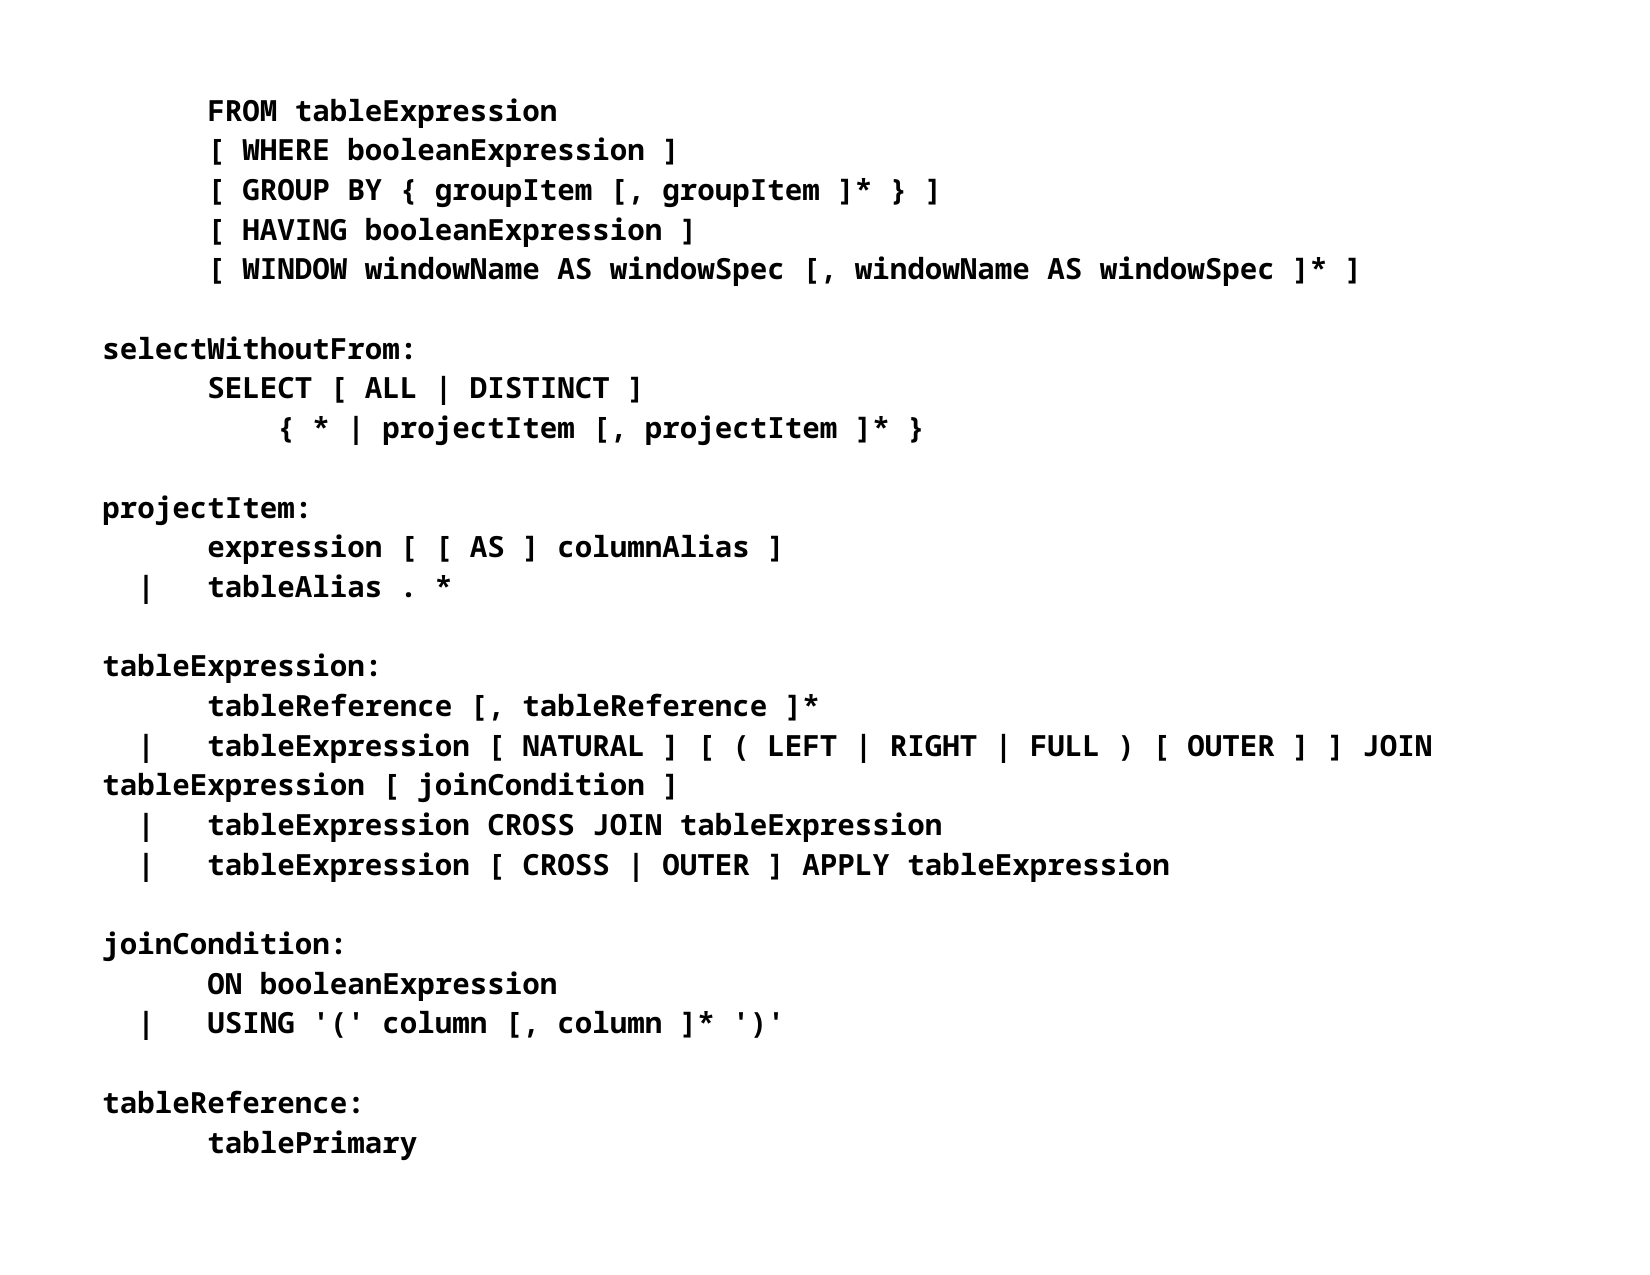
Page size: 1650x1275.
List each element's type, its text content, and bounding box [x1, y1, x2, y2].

text tableExpression: [102, 646, 1548, 685]
text [ HAVING booleanExpression ] [102, 209, 1548, 249]
text projectItem: [102, 487, 1548, 527]
text selectWithoutFrom: [102, 328, 1548, 368]
text { * | projectItem [, projectItem ]* } [102, 407, 1548, 447]
text [ GROUP BY { groupItem [, groupItem ]* } ] [102, 169, 1548, 209]
text ON booleanExpression [102, 963, 1548, 1003]
text FROM tableExpression [102, 90, 1548, 130]
text | USING '(' column [, column ]* ')' [102, 1003, 1548, 1042]
text SELECT [ ALL | DISTINCT ] [102, 368, 1548, 407]
text | tableExpression [ CROSS | OUTER ] APPLY tableExpression [102, 844, 1548, 884]
text tableReference [, tableReference ]* [102, 685, 1548, 725]
text [ WHERE booleanExpression ] [102, 130, 1548, 169]
text joinCondition: [102, 923, 1548, 963]
text | tableExpression CROSS JOIN tableExpression [102, 804, 1548, 844]
text tableReference: [102, 1082, 1548, 1122]
text | tableExpression [ NATURAL ] [ ( LEFT | RIGHT | FULL ) [ OUTER ] ] JOIN tableExpression [ joinCondition ] [102, 725, 1548, 804]
text tablePrimary [102, 1122, 1548, 1162]
text | tableAlias . * [102, 566, 1548, 606]
text expression [ [ AS ] columnAlias ] [102, 527, 1548, 566]
text [ WINDOW windowName AS windowSpec [, windowName AS windowSpec ]* ] [102, 249, 1548, 288]
